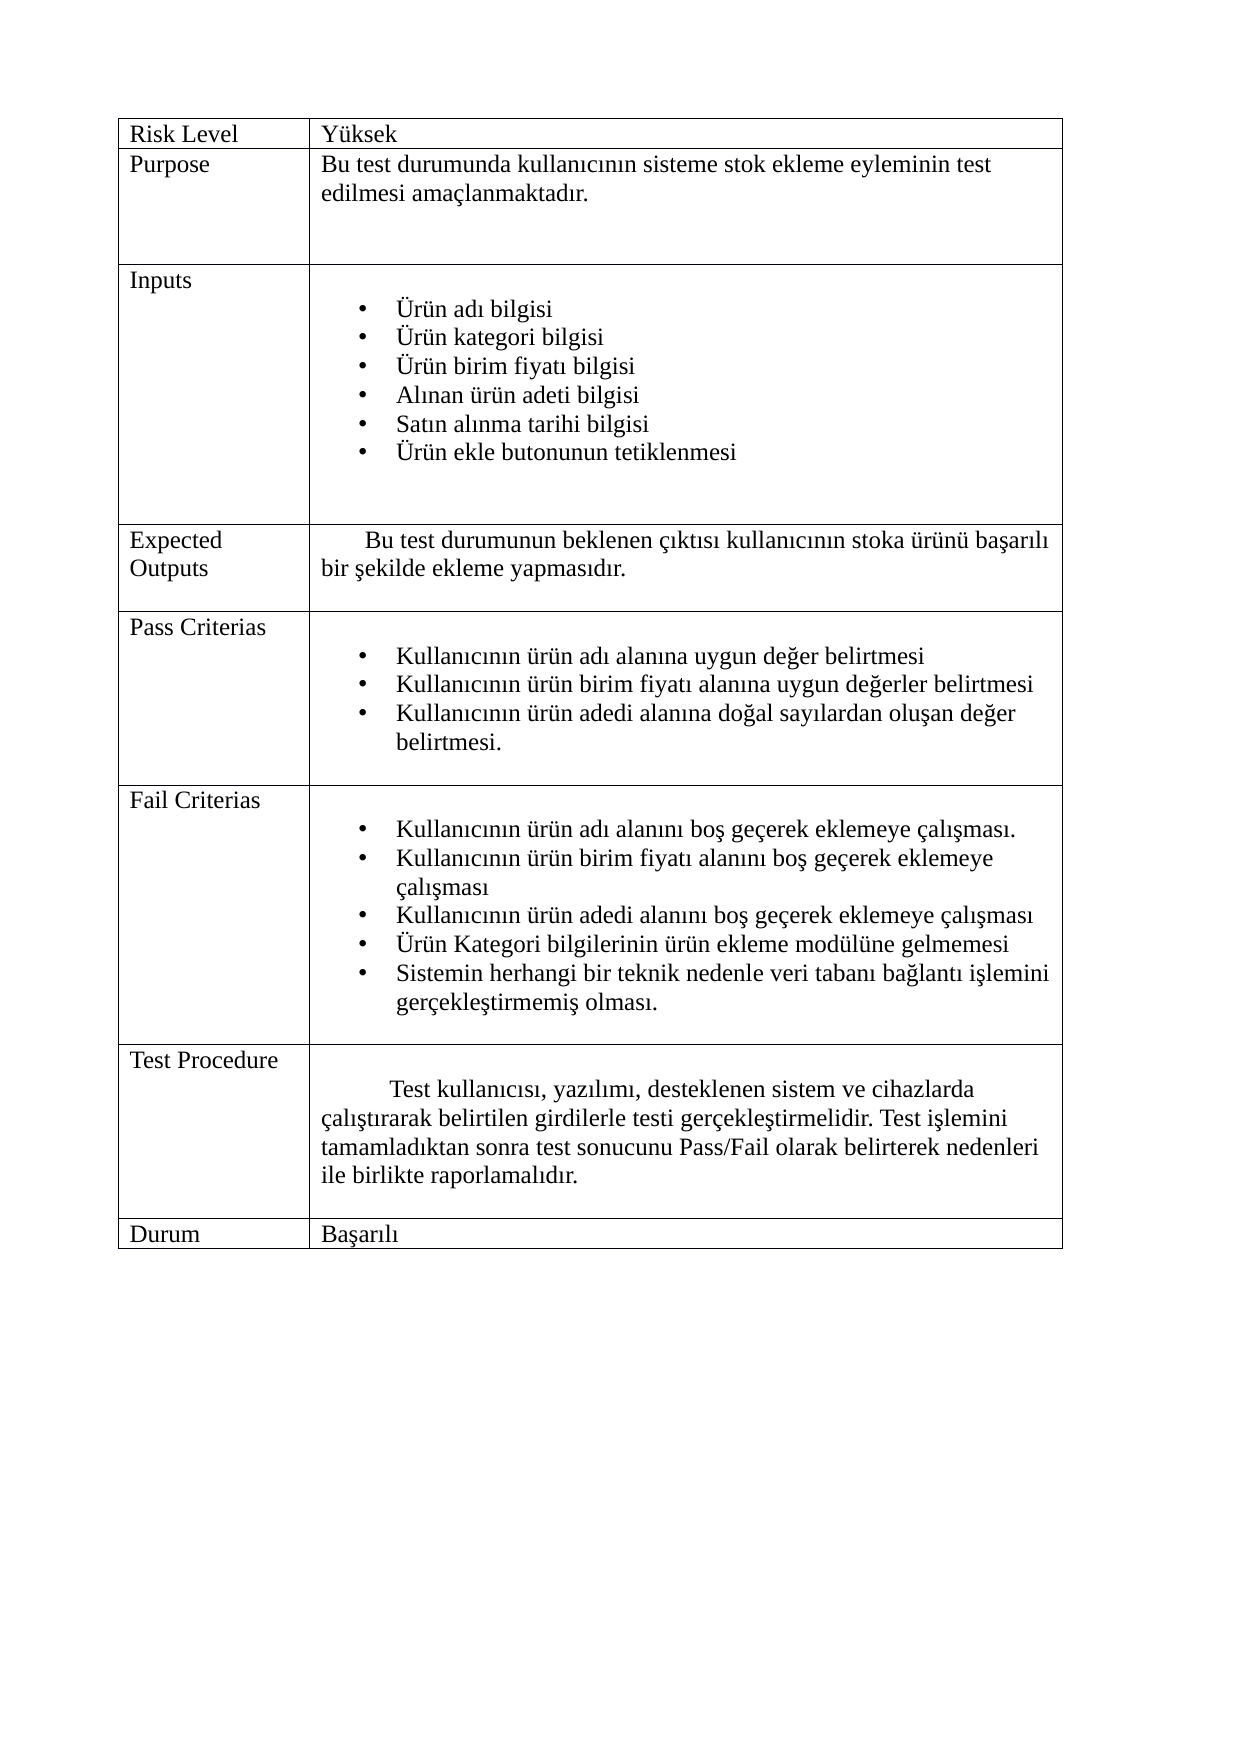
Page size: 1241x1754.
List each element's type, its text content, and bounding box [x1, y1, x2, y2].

table_cell Inputs [119, 265, 309, 524]
table_cell Pass Criterias [119, 612, 309, 784]
table_header Yüksek [310, 119, 1062, 148]
table_cell Başarılı [310, 1219, 1062, 1248]
table_cell Kullanıcının ürün adı alanına uygun değer belirtmesi Kullanıcının ürün birim fiyatı alanına uygun değerler belirtmesi Kullanıcının ürün adedi alanına doğal sayılardan oluşan değer belirtmesi. [310, 612, 1062, 784]
table_cell Bu test durumunda kullanıcının sisteme stok ekleme eyleminin test edilmesi amaçlanmaktadır. [310, 149, 1062, 264]
table_cell Test kullanıcısı, yazılımı, desteklenen sistem ve cihazlarda çalıştırarak belirtilen girdilerle testi gerçekleştirmelidir. Test işlemini tamamladıktan sonra test sonucunu Pass/Fail olarak belirterek nedenleri ile birlikte raporlamalıdır. [310, 1045, 1062, 1218]
table_cell Kullanıcının ürün adı alanını boş geçerek eklemeye çalışması. Kullanıcının ürün birim fiyatı alanını boş geçerek eklemeye çalışması Kullanıcının ürün adedi alanını boş geçerek eklemeye çalışması Ürün Kategori bilgilerinin ürün ekleme modülüne gelmemesi Sistemin herhangi bir teknik nedenle veri tabanı bağlantı işlemini gerçekleştirmemiş olması. [310, 786, 1062, 1044]
table_cell Expected Outputs [119, 525, 309, 611]
table_cell Durum [119, 1219, 309, 1248]
table_cell Test Procedure [119, 1045, 309, 1218]
table_header Risk Level [119, 119, 309, 148]
table_cell Bu test durumunun beklenen çıktısı kullanıcının stoka ürünü başarılı bir şekilde ekleme yapmasıdır. [310, 525, 1062, 611]
table_cell Fail Criterias [119, 786, 309, 1044]
table_cell Ürün adı bilgisi Ürün kategori bilgisi Ürün birim fiyatı bilgisi Alınan ürün adeti bilgisi Satın alınma tarihi bilgisi Ürün ekle butonunun tetiklenmesi [310, 265, 1062, 524]
table_cell Purpose [119, 149, 309, 264]
